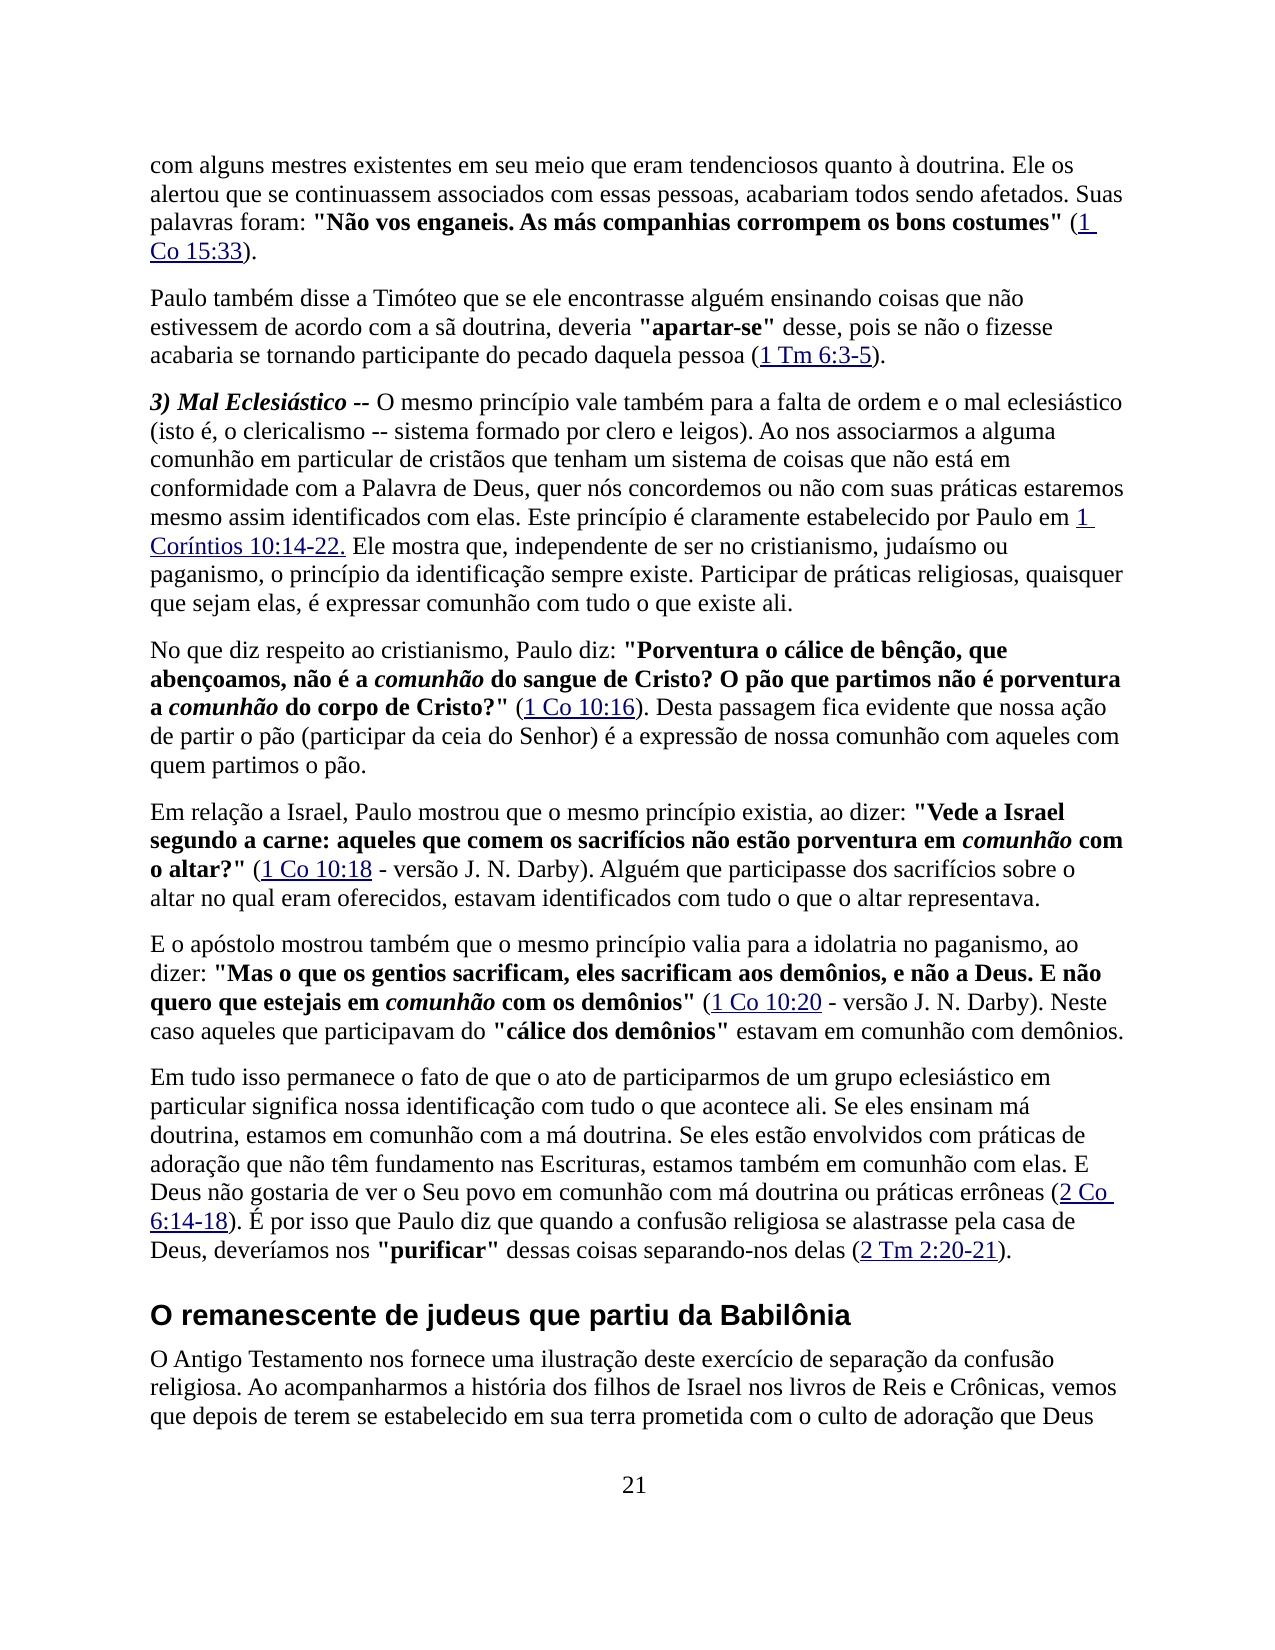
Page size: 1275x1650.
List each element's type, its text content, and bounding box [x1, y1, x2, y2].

text O Antigo Testamento nos fornece uma ilustração deste exercício de separação da confusão religiosa. Ao acompanharmos a história dos filhos de Israel nos livros de Reis e Crônicas, vemos que depois de terem se estabelecido em sua terra prometida com o culto de adoração que Deus [150, 1344, 1125, 1430]
subtitle O remanescente de judeus que partiu da Babilônia [150, 1298, 1125, 1331]
text 3) Mal Eclesiástico -- O mesmo princípio vale também para a falta de ordem e o mal eclesiástico (isto é, o clericalismo -- sistema formado por clero e leigos). Ao nos associarmos a alguma comunhão em particular de cristãos que tenham um sistema de coisas que não está em conformidade com a Palavra de Deus, quer nós concordemos ou não com suas práticas estaremos mesmo assim identificados com elas. Este princípio é claramente estabelecido por Paulo em 1 Coríntios 10:14-22. Ele mostra que, independente de ser no cristianismo, judaísmo ou paganismo, o princípio da identificação sempre existe. Participar de práticas religiosas, quaisquer que sejam elas, é expressar comunhão com tudo o que existe ali. [150, 387, 1125, 617]
text Em tudo isso permanece o fato de que o ato de participarmos de um grupo eclesiástico em particular significa nossa identificação com tudo o que acontece ali. Se eles ensinam má doutrina, estamos em comunhão com a má doutrina. Se eles estão envolvidos com práticas de adoração que não têm fundamento nas Escrituras, estamos também em comunhão com elas. E Deus não gostaria de ver o Seu povo em comunhão com má doutrina ou práticas errôneas (2 Co 6:14-18). É por isso que Paulo diz que quando a confusão religiosa se alastrasse pela casa de Deus, deveríamos nos "purificar" dessas coisas separando-nos delas (2 Tm 2:20-21). [150, 1062, 1125, 1264]
text No que diz respeito ao cristianismo, Paulo diz: "Porventura o cálice de bênção, que abençoamos, não é a comunhão do sangue de Cristo? O pão que partimos não é porventura a comunhão do corpo de Cristo?" (1 Co 10:16). Desta passagem fica evidente que nossa ação de partir o pão (participar da ceia do Senhor) é a expressão de nossa comunhão com aqueles com quem partimos o pão. [150, 635, 1125, 779]
text com alguns mestres existentes em seu meio que eram tendenciosos quanto à doutrina. Ele os alertou que se continuassem associados com essas pessoas, acabariam todos sendo afetados. Suas palavras foram: "Não vos enganeis. As más companhias corrompem os bons costumes" (1 Co 15:33). [150, 150, 1125, 265]
text Paulo também disse a Timóteo que se ele encontrasse alguém ensinando coisas que não estivessem de acordo com a sã doutrina, deveria "apartar-se" desse, pois se não o fizesse acabaria se tornando participante do pecado daquela pessoa (1 Tm 6:3-5). [150, 283, 1125, 369]
text Em relação a Israel, Paulo mostrou que o mesmo princípio existia, ao dizer: "Vede a Israel segundo a carne: aqueles que comem os sacrifícios não estão porventura em comunhão com o altar?" (1 Co 10:18 - versão J. N. Darby). Alguém que participasse dos sacrifícios sobre o altar no qual eram oferecidos, estavam identificados com tudo o que o altar representava. [150, 797, 1125, 912]
text E o apóstolo mostrou também que o mesmo princípio valia para a idolatria no paganismo, ao dizer: "Mas o que os gentios sacrificam, eles sacrificam aos demônios, e não a Deus. E não quero que estejais em comunhão com os demônios" (1 Co 10:20 - versão J. N. Darby). Neste caso aqueles que participavam do "cálice dos demônios" estavam em comunhão com demônios. [150, 929, 1125, 1044]
